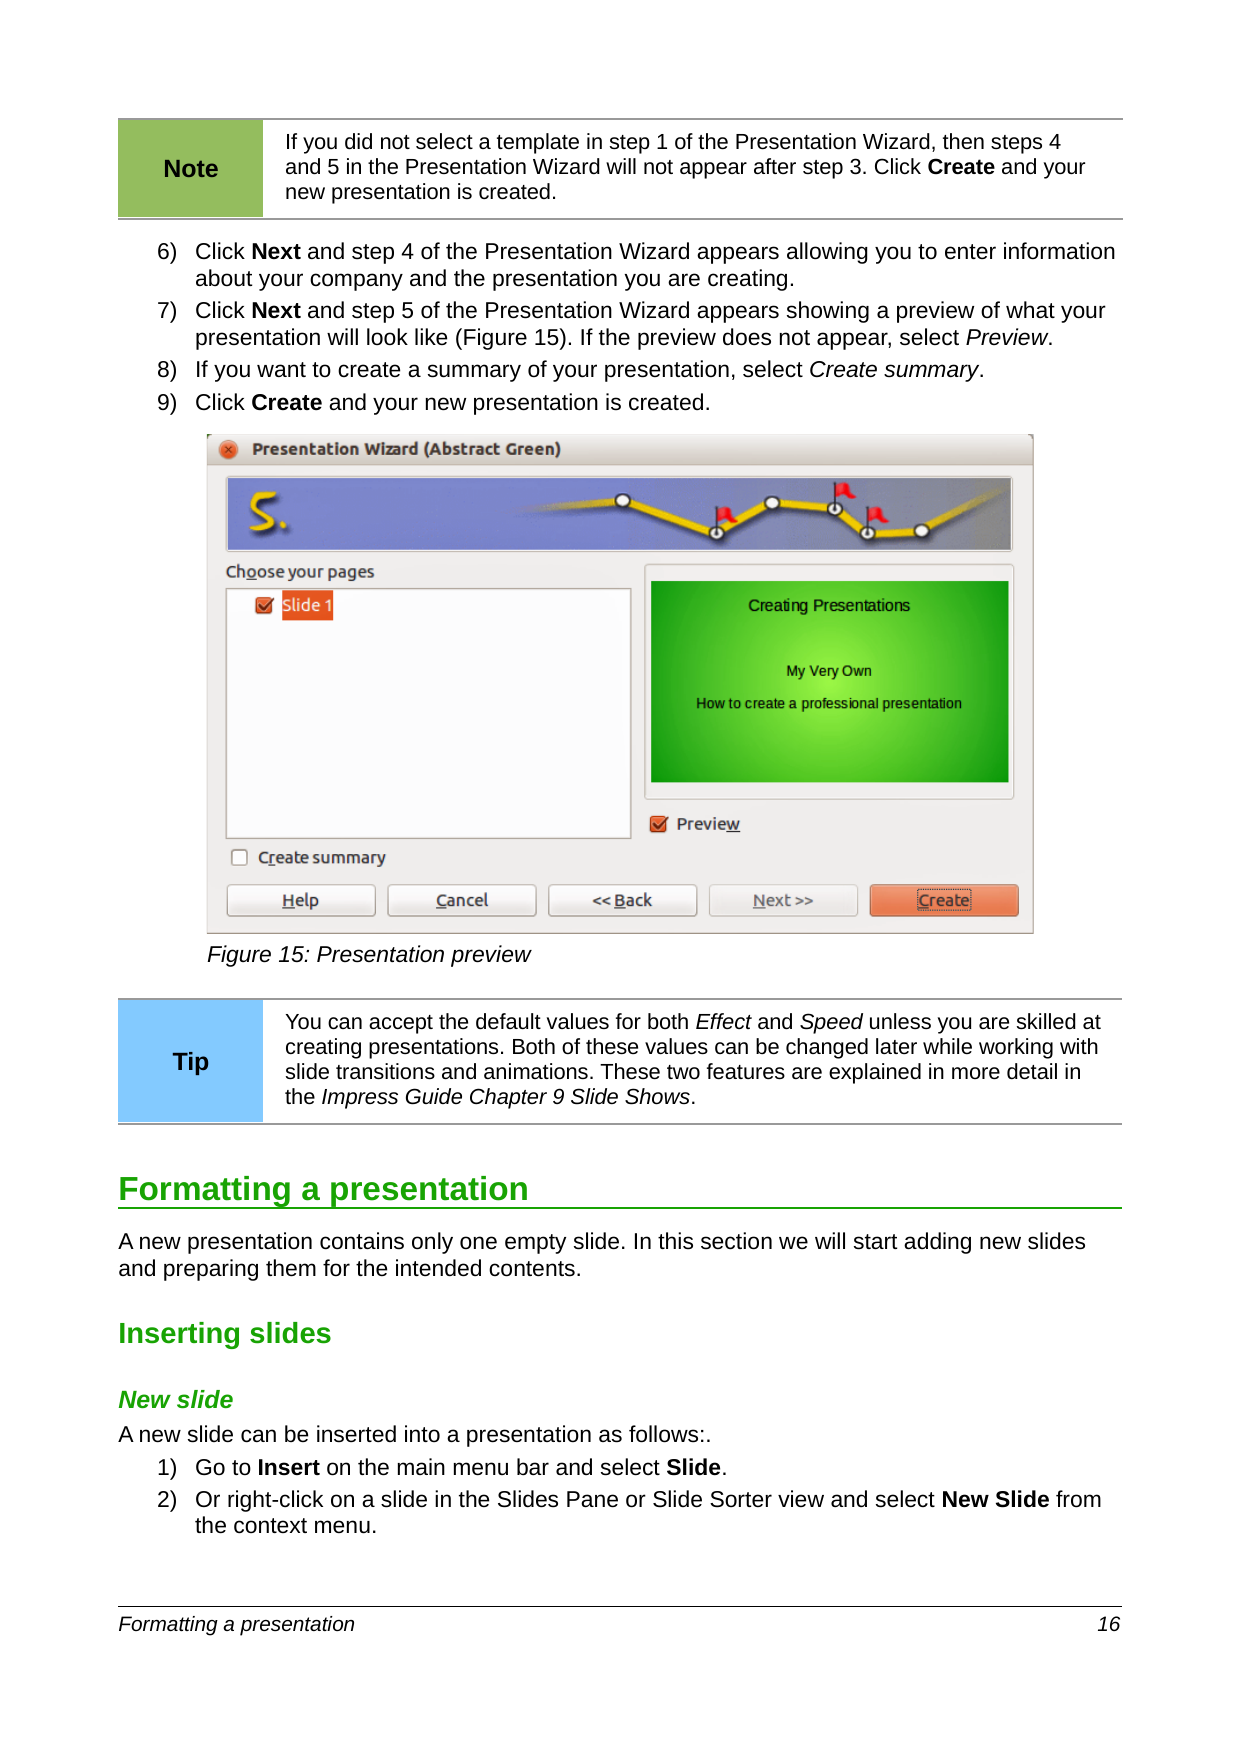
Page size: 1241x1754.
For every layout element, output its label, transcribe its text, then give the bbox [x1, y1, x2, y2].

list Click Next and step 4 of the Presentation Wizard appears allowing you to enter information about your company and the presentation you are creating. [177, 238, 1122, 291]
table_header Tip [118, 1000, 263, 1122]
subtitle Formatting a presentation [118, 1169, 1122, 1207]
text A new presentation contains only one empty slide. In this section we will start adding new slides and preparing them for the intended contents. [118, 1228, 1122, 1281]
table_header You can accept the default values for both Effect and Speed unless you are skilled at creating presentations. Both of these values can be changed later while working with slide transitions and animations. These two features are explained in more detail in the Impress Guide Chapter 9 Slide Shows. [264, 1000, 1122, 1122]
list A new slide can be inserted into a presentation as follows:. [118, 1421, 1122, 1447]
table_header Note [118, 120, 263, 217]
subtitle New slide [118, 1386, 1122, 1414]
list If you want to create a summary of your presentation, select Create summary. [177, 356, 1122, 382]
subtitle Inserting slides [118, 1317, 1122, 1350]
list Go to Insert on the main menu bar and select Slide. [177, 1453, 1122, 1480]
list Or right-click on a slide in the Slides Pane or Slide Sorter view and select New Slide from the context menu. [177, 1486, 1122, 1539]
picture [206, 434, 1034, 934]
list Click Next and step 5 of the Presentation Wizard appears showing a preview of what your presentation will look like (Figure 15). If the preview does not appear, select Preview. [177, 297, 1122, 350]
table_header If you did not select a template in step 1 of the Presentation Wizard, then steps 4 and 5 in the Presentation Wizard will not appear after step 3. Click Create and your new presentation is created. [264, 120, 1123, 217]
text Figure 15: Presentation preview [207, 941, 1033, 967]
list Click Create and your new presentation is created. [177, 389, 1122, 415]
